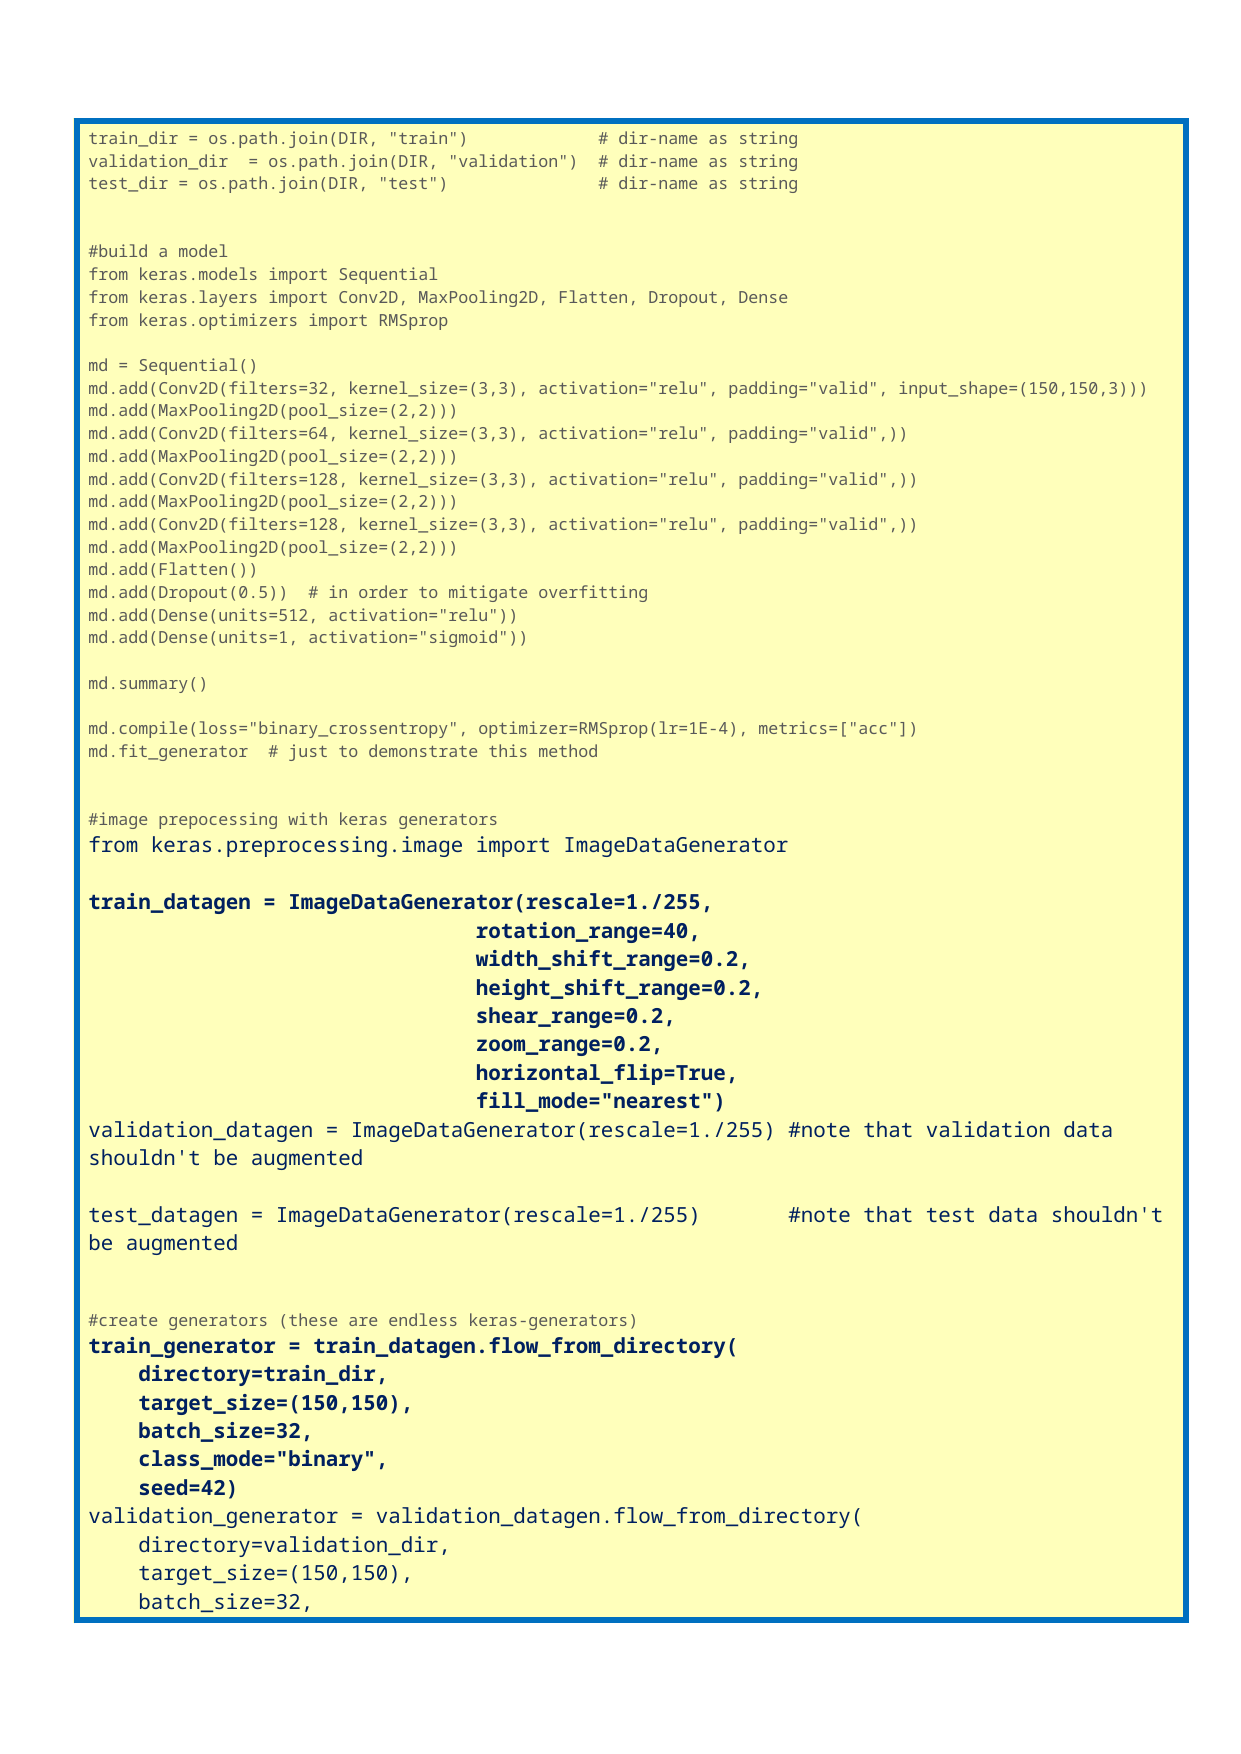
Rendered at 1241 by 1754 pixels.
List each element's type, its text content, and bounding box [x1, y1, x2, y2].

text seed=42) [80, 1465, 1183, 1493]
text validation_datagen = ImageDataGenerator(rescale=1./255) #note that validation data shouldn't be augmented [80, 1106, 1183, 1163]
text fill_mode="nearest") [80, 1078, 1183, 1106]
text md.summary() [80, 663, 1183, 686]
text #image prepocessing with keras generators [80, 799, 1183, 822]
text md.add(MaxPooling2D(pool_size=(2,2))) [80, 391, 1183, 413]
text validation_generator = validation_datagen.flow_from_directory( [80, 1493, 1183, 1522]
text rotation_range=40, [80, 907, 1183, 936]
text horizontal_flip=True, [80, 1049, 1183, 1078]
text train_datagen = ImageDataGenerator(rescale=1./255, [80, 879, 1183, 907]
text validation_dir = os.path.join(DIR, "validation") # dir-name as string [80, 141, 1183, 163]
text from keras.layers import Conv2D, MaxPooling2D, Flatten, Dropout, Dense [80, 277, 1183, 300]
text train_generator = train_datagen.flow_from_directory( [80, 1322, 1183, 1351]
text md.fit_generator # just to demonstrate this method [80, 731, 1183, 754]
text md.add(Dropout(0.5)) # in order to mitigate overfitting [80, 572, 1183, 595]
text height_shift_range=0.2, [80, 964, 1183, 993]
text from keras.optimizers import RMSprop [80, 300, 1183, 322]
text #create generators (these are endless keras-generators) [80, 1300, 1183, 1322]
text md.add(Flatten()) [80, 549, 1183, 572]
text target_size=(150,150), [80, 1379, 1183, 1408]
text directory=train_dir, [80, 1351, 1183, 1379]
text md.compile(loss="binary_crossentropy", optimizer=RMSprop(lr=1E-4), metrics=["acc"]) [80, 708, 1183, 731]
text md.add(Dense(units=512, activation="relu")) [80, 595, 1183, 618]
text md.add(MaxPooling2D(pool_size=(2,2))) [80, 527, 1183, 549]
text md.add(MaxPooling2D(pool_size=(2,2))) [80, 481, 1183, 504]
text from keras.models import Sequential [80, 254, 1183, 277]
text test_datagen = ImageDataGenerator(rescale=1./255) #note that test data shouldn't be augmented [80, 1192, 1183, 1249]
text batch_size=32, [80, 1578, 1183, 1617]
text shear_range=0.2, [80, 993, 1183, 1021]
text zoom_range=0.2, [80, 1021, 1183, 1049]
text md.add(Dense(units=1, activation="sigmoid")) [80, 618, 1183, 640]
text md.add(Conv2D(filters=128, kernel_size=(3,3), activation="relu", padding="valid",)) [80, 459, 1183, 481]
text class_mode="binary", [80, 1436, 1183, 1465]
text test_dir = os.path.join(DIR, "test") # dir-name as string [80, 163, 1183, 186]
text md.add(MaxPooling2D(pool_size=(2,2))) [80, 436, 1183, 459]
text md = Sequential() [80, 345, 1183, 368]
text md.add(Conv2D(filters=64, kernel_size=(3,3), activation="relu", padding="valid",)) [80, 413, 1183, 436]
text #build a model [80, 232, 1183, 254]
text from keras.preprocessing.image import ImageDataGenerator [80, 822, 1183, 851]
text train_dir = os.path.join(DIR, "train") # dir-name as string [80, 124, 1183, 141]
text batch_size=32, [80, 1408, 1183, 1436]
text target_size=(150,150), [80, 1550, 1183, 1578]
text md.add(Conv2D(filters=32, kernel_size=(3,3), activation="relu", padding="valid", input_shape=(150,150,3))) [80, 368, 1183, 391]
text width_shift_range=0.2, [80, 936, 1183, 964]
text directory=validation_dir, [80, 1522, 1183, 1550]
text md.add(Conv2D(filters=128, kernel_size=(3,3), activation="relu", padding="valid",)) [80, 504, 1183, 527]
